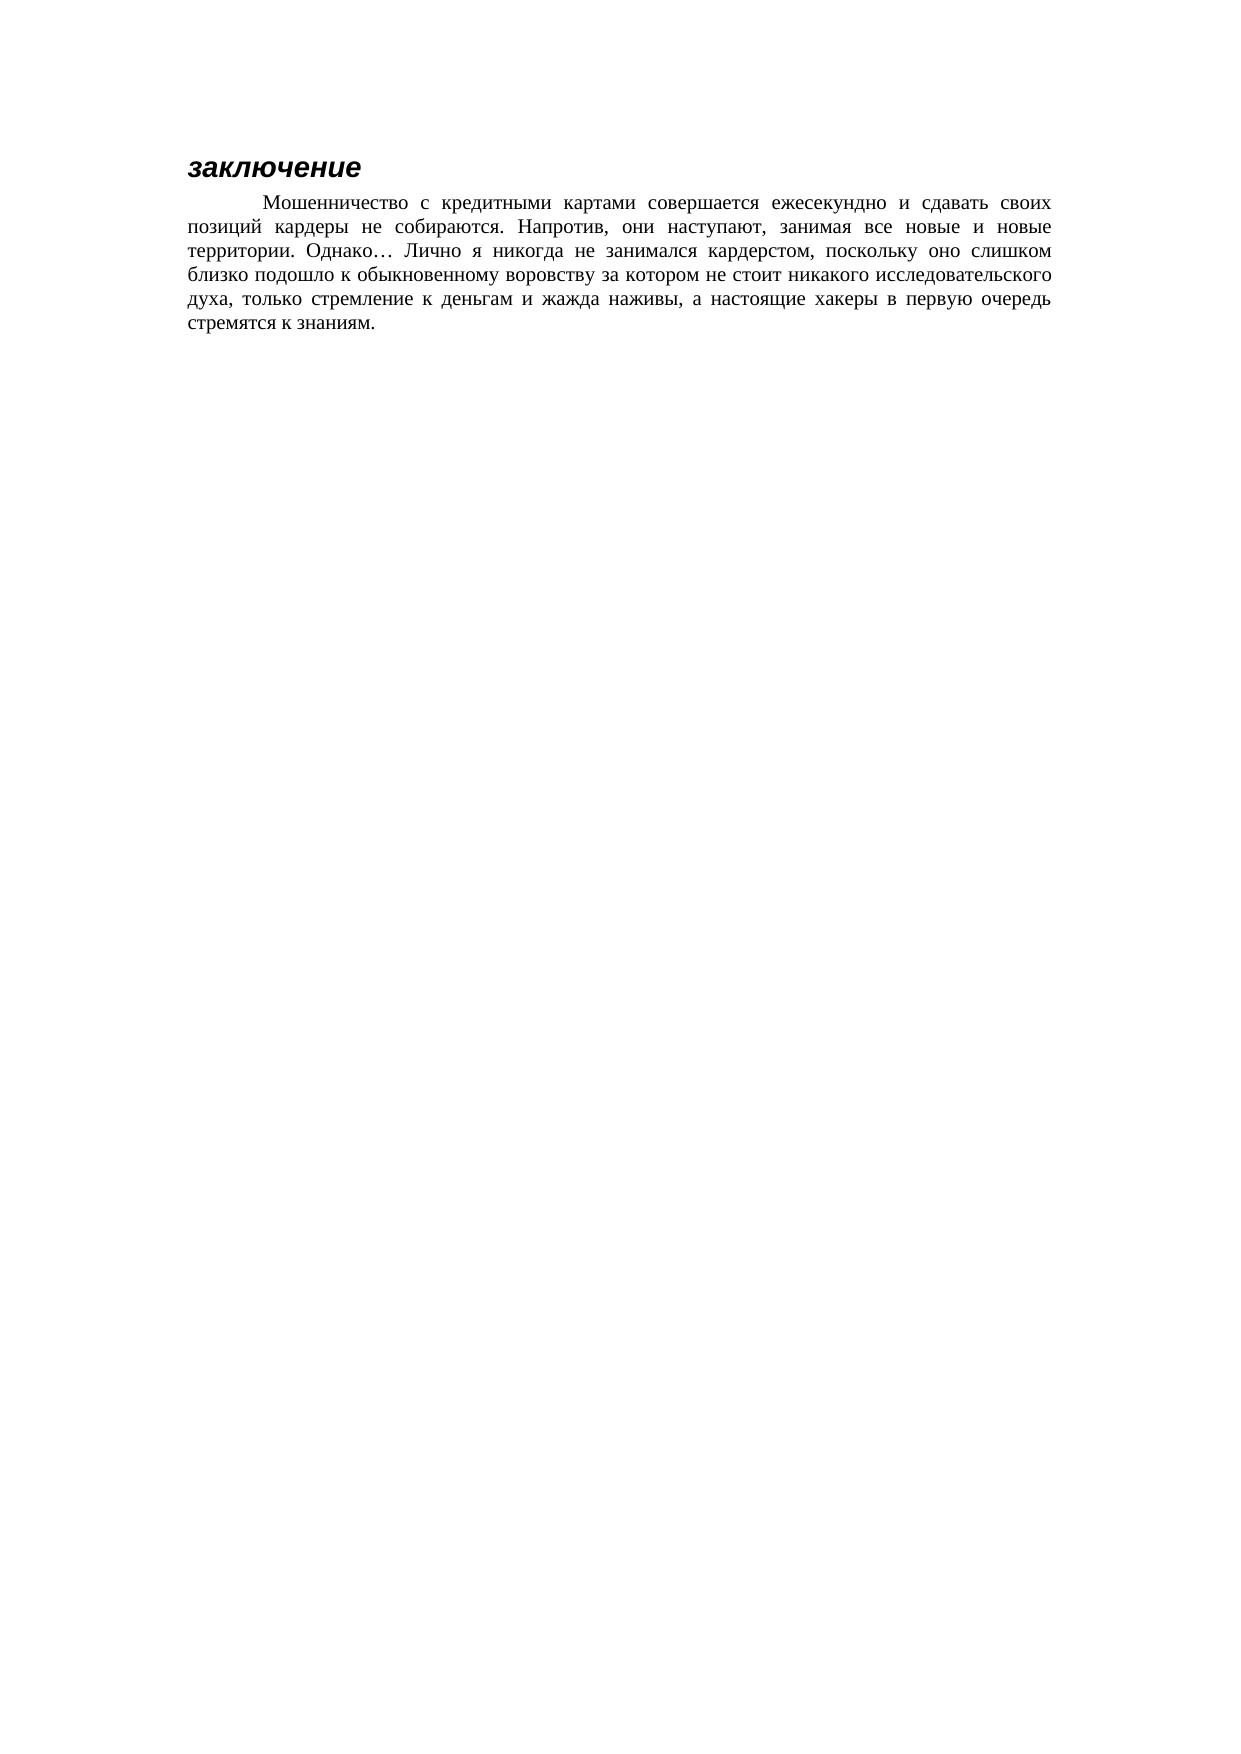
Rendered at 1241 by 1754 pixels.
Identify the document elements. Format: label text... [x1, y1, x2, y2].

subtitle заключение [187, 150, 1053, 183]
text Мошенничество с кредитными картами совершается ежесекундно и сдавать своих позиций кардеры не собираются. Напротив, они наступают, занимая все новые и новые территории. Однако… Лично я никогда не занимался кардерстом, поскольку оно слишком близко подошло к обыкновенному воровству за котором не стоит никакого исследовательского духа, только стремление к деньгам и жажда наживы, а настоящие хакеры в первую очередь стремятся к знаниям. [187, 190, 1053, 334]
